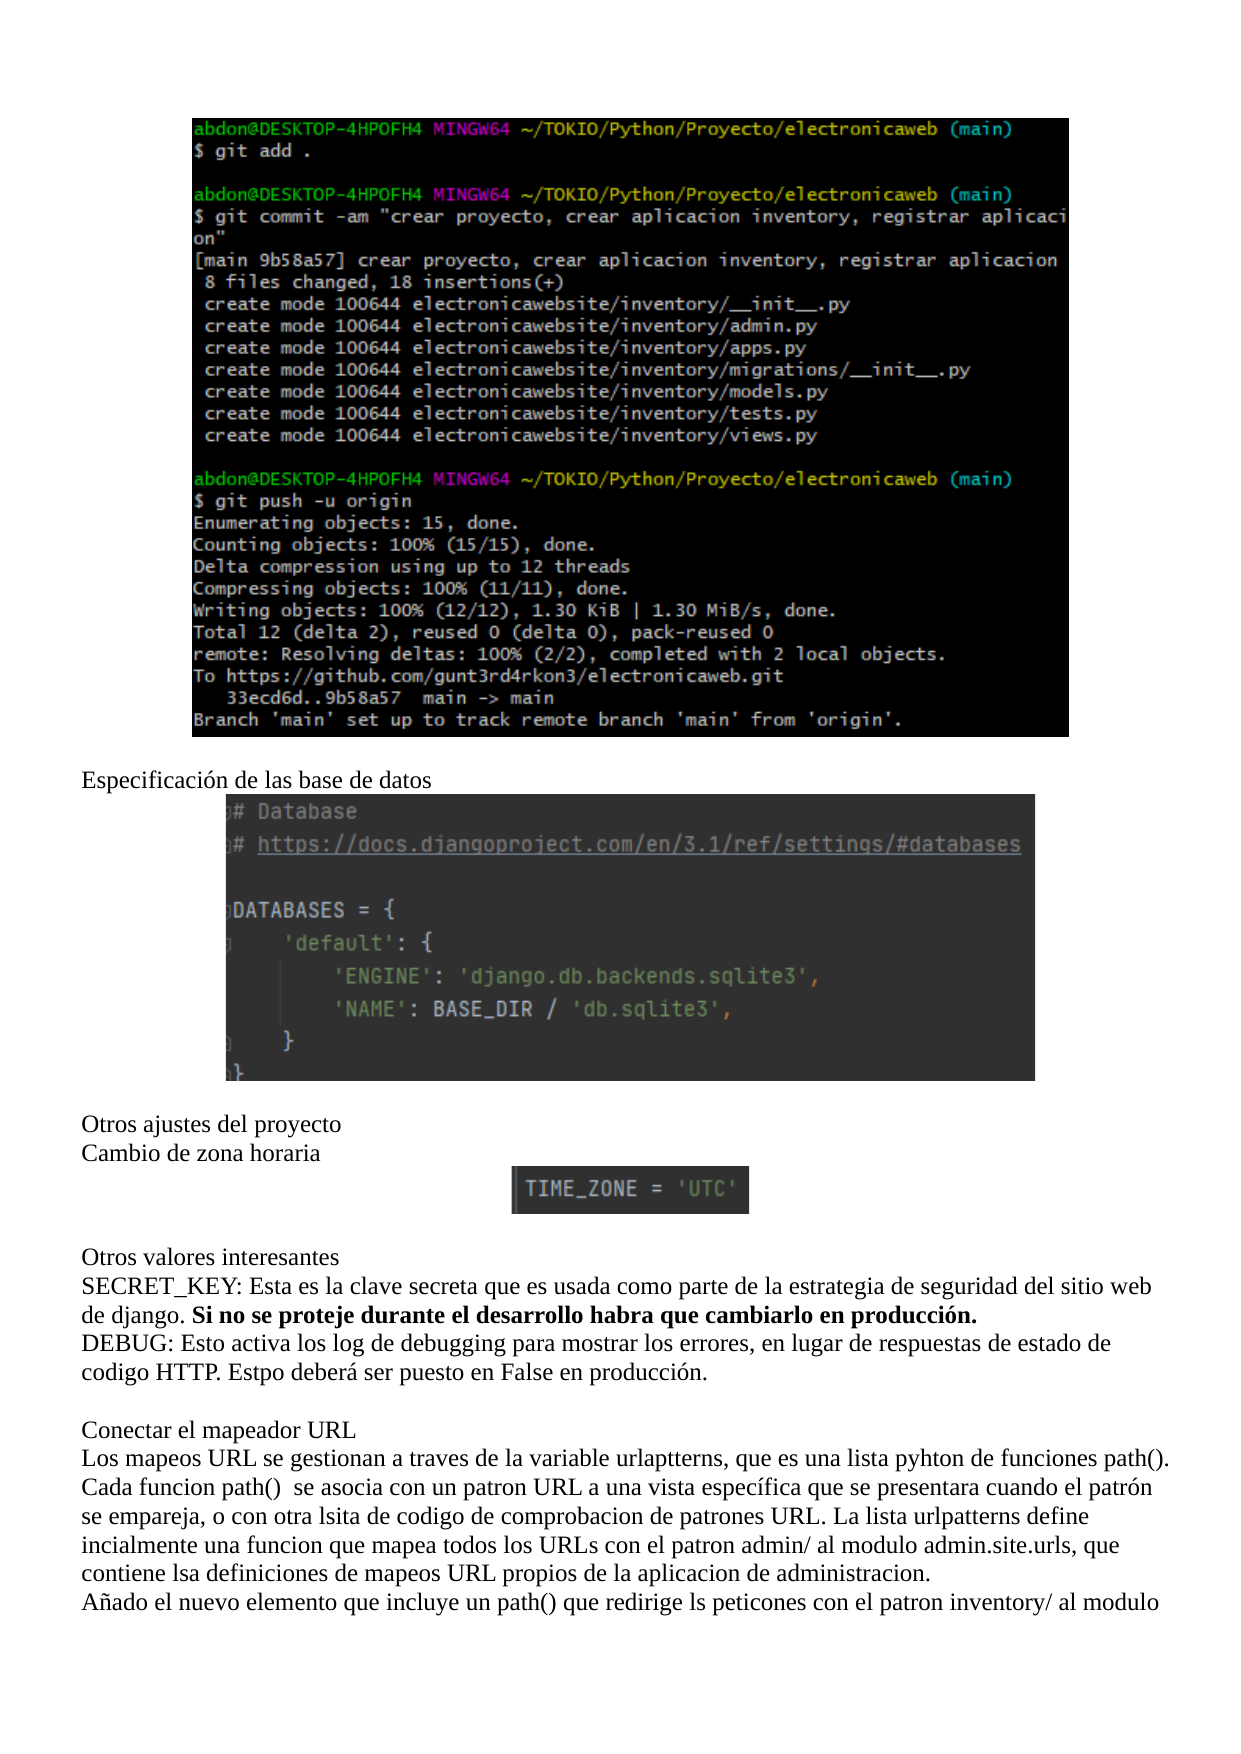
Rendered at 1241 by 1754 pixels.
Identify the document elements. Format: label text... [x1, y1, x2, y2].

text DEBUG: Esto activa los log de debugging para mostrar los errores, en lugar de respuestas de estado de codigo HTTP. Estpo deberá ser puesto en False en producción. [81, 1328, 1180, 1386]
text Especificación de las base de datos [81, 766, 1180, 794]
text Añado el nuevo elemento que incluye un path() que redirige ls peticones con el patron inventory/ al modulo [81, 1587, 1180, 1616]
text Los mapeos URL se gestionan a traves de la variable urlaptterns, que es una lista pyhton de funciones path(). Cada funcion path() se asocia con un patron URL a una vista específica que se presentara cuando el patrón se empareja, o con otra lsita de codigo de comprobacion de patrones URL. La lista urlpatterns define incialmente una funcion que mapea todos los URLs con el patron admin/ al modulo admin.site.urls, que contiene lsa definiciones de mapeos URL propios de la aplicacion de administracion. [81, 1443, 1180, 1587]
picture [511, 1166, 750, 1214]
text Conectar el mapeador URL [81, 1415, 1180, 1443]
text Cambio de zona horaria [81, 1138, 1180, 1167]
text Otros valores interesantes [81, 1242, 1180, 1271]
text SECRET_KEY: Esta es la clave secreta que es usada como parte de la estrategia de seguridad del sitio web de django. Si no se proteje durante el desarrollo habra que cambiarlo en producción. [81, 1271, 1180, 1328]
picture [225, 794, 1036, 1081]
picture [192, 118, 1069, 737]
text Otros ajustes del proyecto [81, 1109, 1180, 1138]
